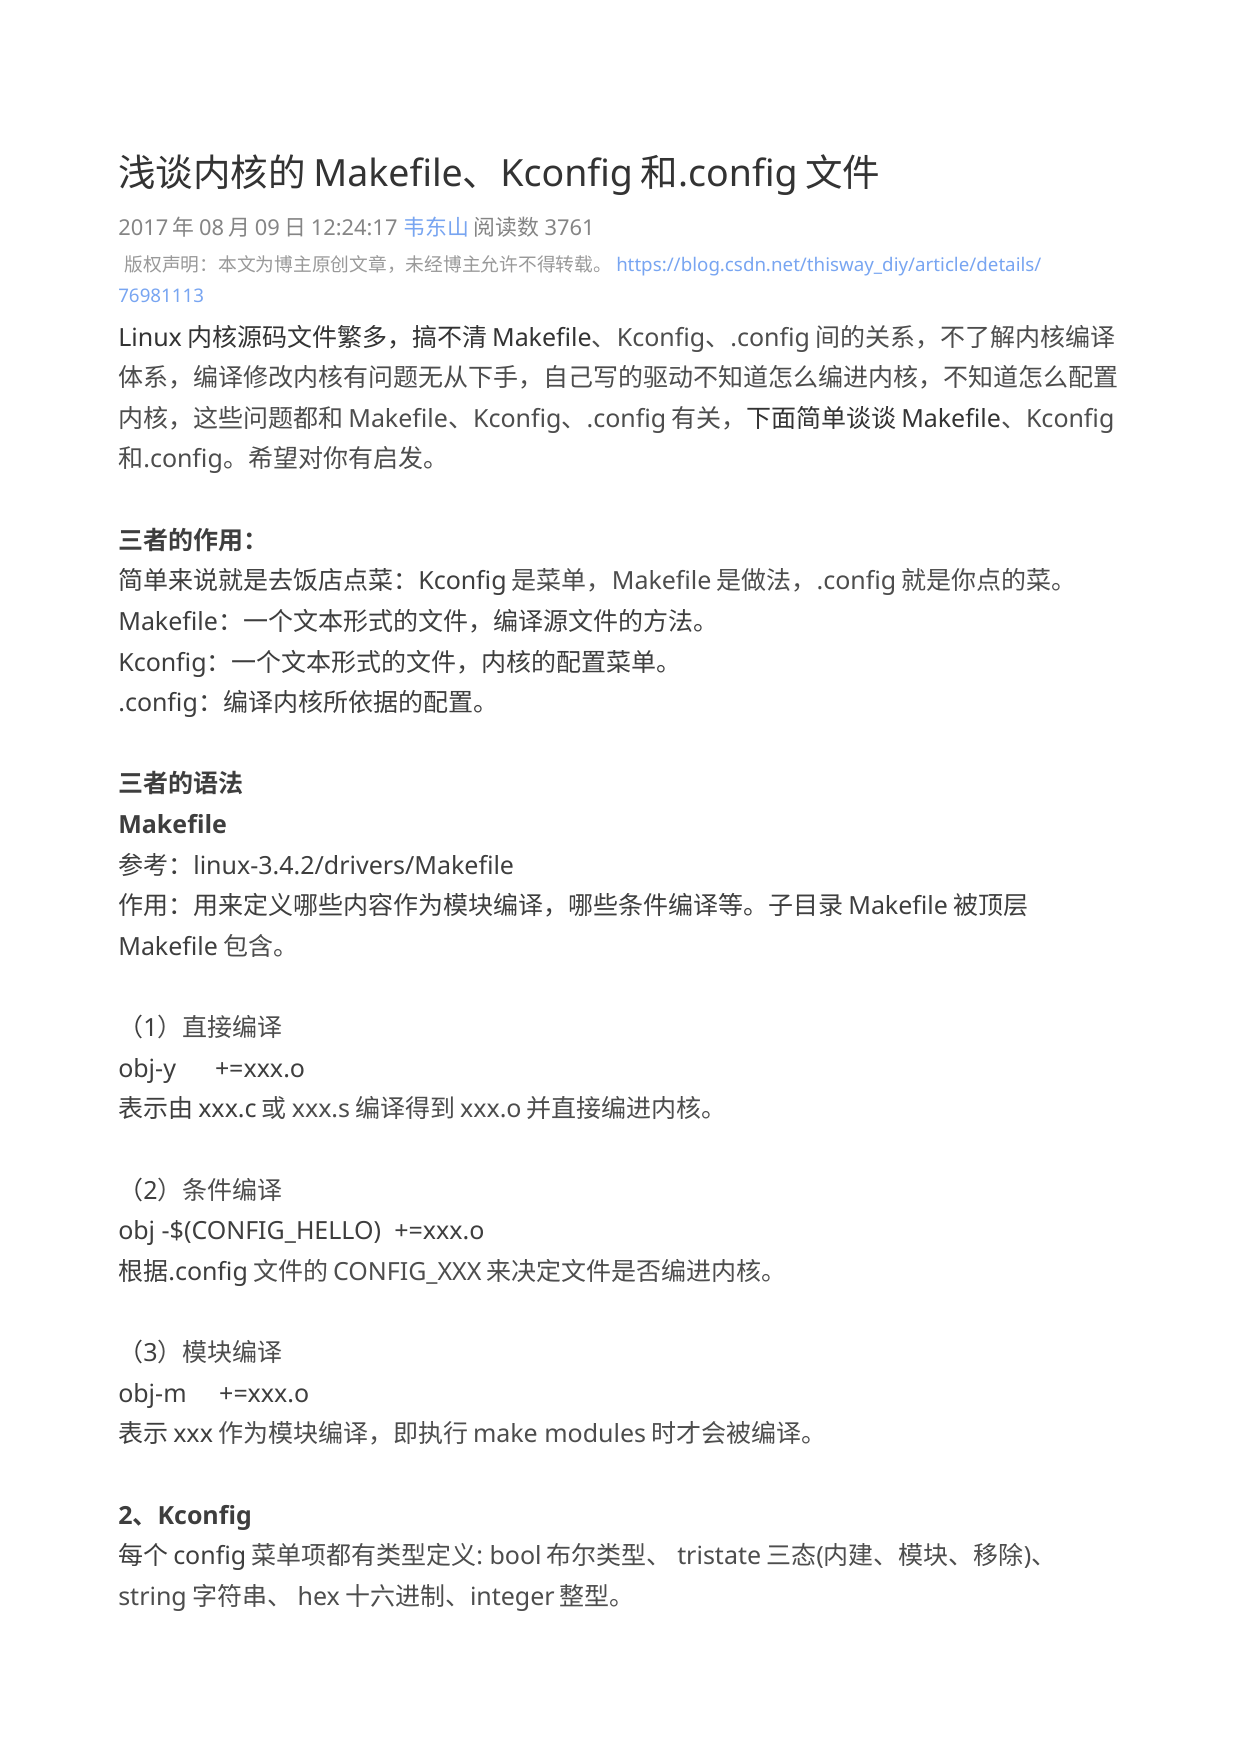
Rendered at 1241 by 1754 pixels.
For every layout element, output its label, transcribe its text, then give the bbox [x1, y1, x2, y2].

text （2）条件编译 [118, 1166, 1122, 1206]
text （1）直接编译 [118, 1003, 1122, 1044]
text 根据.config文件的CONFIG_XXX来决定文件是否编进内核。 [118, 1247, 1122, 1288]
text Makefile：一个文本形式的文件，编译源文件的方法。 [118, 597, 1122, 638]
text obj-m +=xxx.o [118, 1369, 1122, 1409]
subtitle 浅谈内核的Makefile、Kconfig和.config文件 [118, 143, 1122, 198]
text 2017年08月09日 12:24:17 韦东山 阅读数 3761 [118, 210, 1100, 242]
text Makefile [118, 800, 1122, 841]
text 参考：linux-3.4.2/drivers/Makefile [118, 841, 1122, 881]
text obj-y +=xxx.o [118, 1044, 1122, 1084]
text 每个config菜单项都有类型定义: bool布尔类型、 tristate三态(内建、模块、移除)、string字符串、 hex十六进制、integer整型。 [118, 1531, 1122, 1613]
text （3）模块编译 [118, 1328, 1122, 1369]
text 表示xxx作为模块编译，即执行make modules时才会被编译。 [118, 1409, 1122, 1450]
text .config：编译内核所依据的配置。 [118, 678, 1122, 719]
text 版权声明：本文为博主原创文章，未经博主允许不得转载。 https://blog.csdn.net/thisway_diy/article/details/76981113 [118, 248, 1122, 308]
text 三者的作用： [118, 516, 1122, 556]
text obj -$(CONFIG_HELLO) +=xxx.o [118, 1206, 1122, 1247]
text 简单来说就是去饭店点菜：Kconfig是菜单，Makefile是做法，.config就是你点的菜。 [118, 556, 1122, 597]
text 2、Kconfig [118, 1491, 1122, 1531]
text Kconfig：一个文本形式的文件，内核的配置菜单。 [118, 638, 1122, 678]
text 表示由xxx.c或xxx.s编译得到xxx.o并直接编进内核。 [118, 1084, 1122, 1125]
text 三者的语法 [118, 759, 1122, 800]
text Linux内核源码文件繁多，搞不清Makefile、Kconfig、.config间的关系，不了解内核编译体系，编译修改内核有问题无从下手，自己写的驱动不知道怎么编进内核，不知道怎么配置内核，这些问题都和Makefile、Kconfig、.config有关，下面简单谈谈Makefile、Kconfig和.config。希望对你有启发。 [118, 313, 1122, 475]
text 作用：用来定义哪些内容作为模块编译，哪些条件编译等。子目录Makefile被顶层Makefile包含。 [118, 881, 1122, 963]
